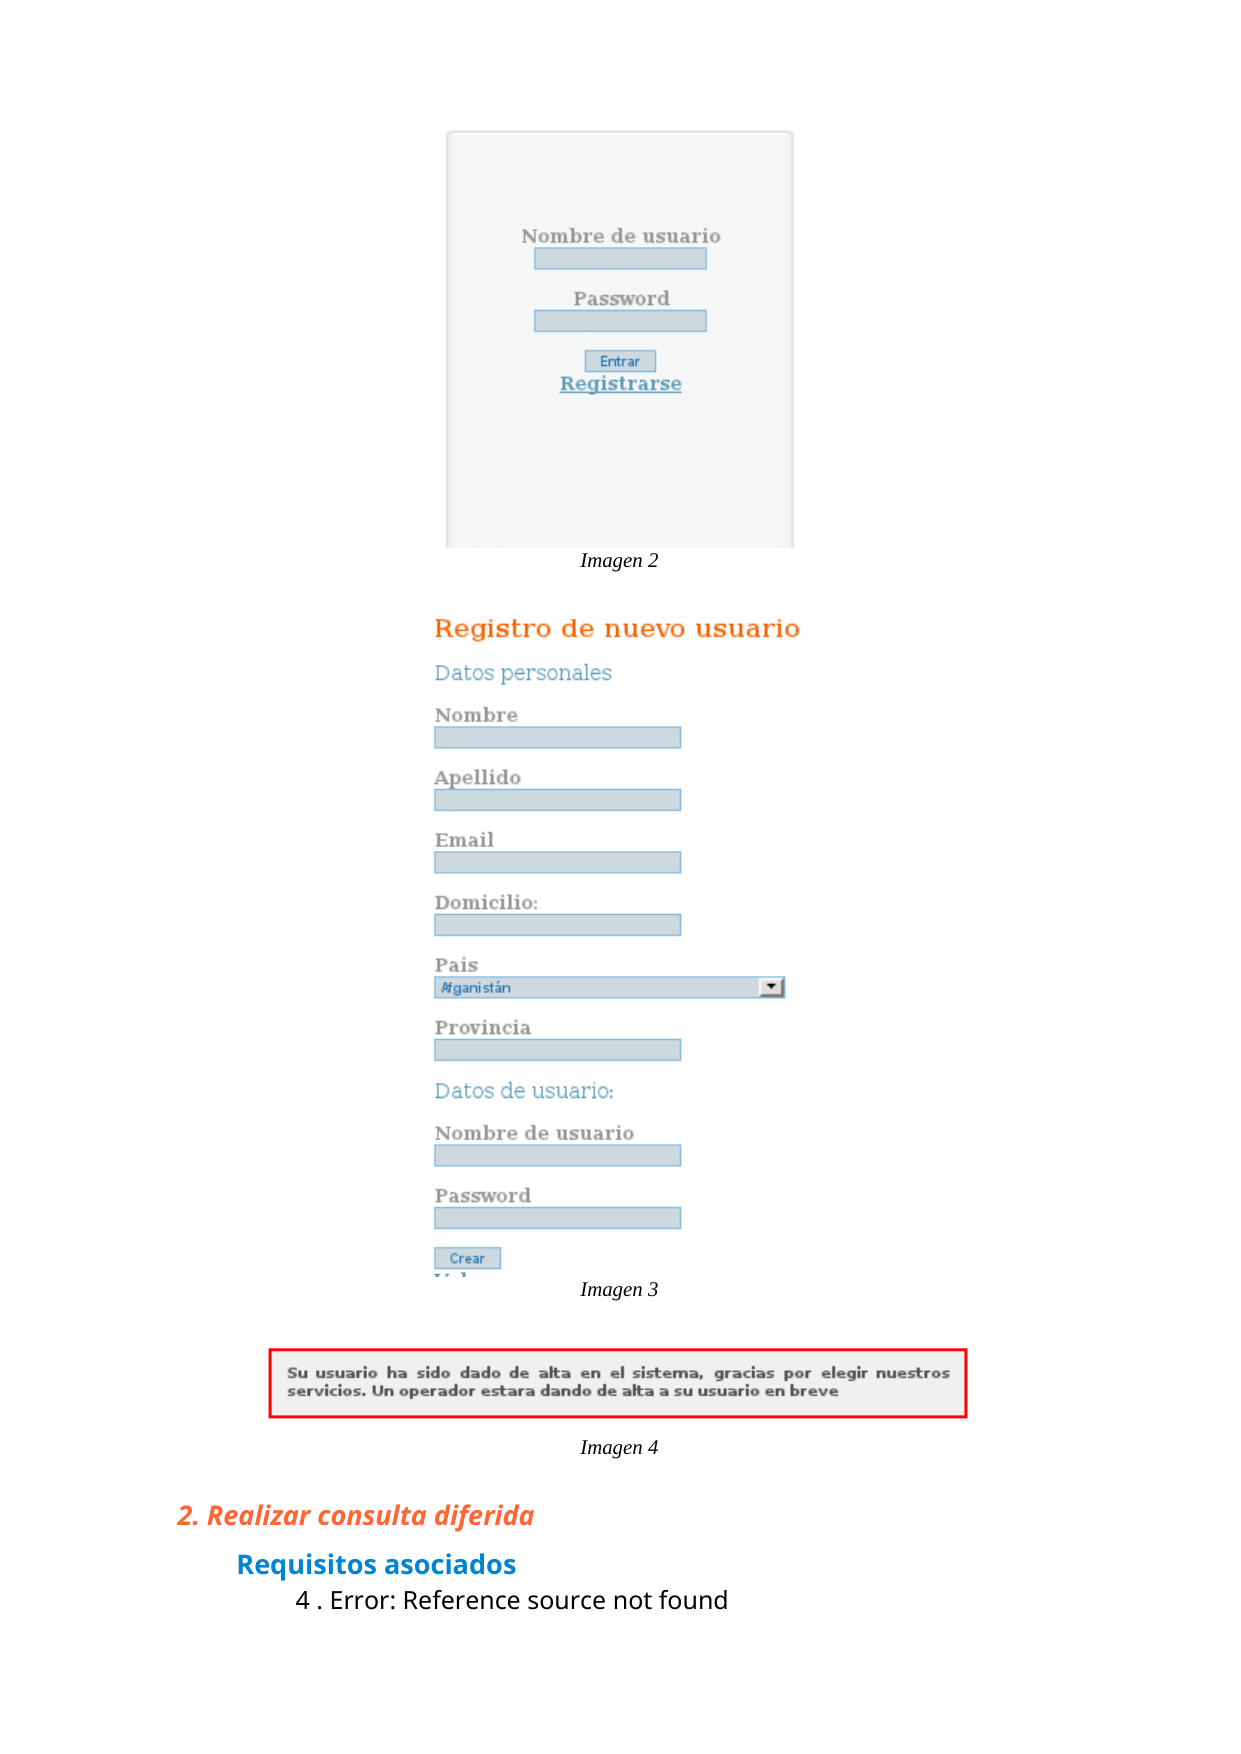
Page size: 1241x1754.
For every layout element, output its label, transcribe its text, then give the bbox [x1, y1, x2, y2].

subtitle Realizar consulta diferida [177, 1496, 1122, 1533]
picture [254, 1338, 987, 1435]
picture [424, 609, 817, 1277]
subtitle Requisitos asociados [236, 1546, 1122, 1582]
text 4 . Error: No se encuentra la fuente de referencia [295, 1582, 1122, 1617]
text Imagen 3 [424, 1277, 816, 1301]
picture [445, 130, 795, 548]
text Imagen 2 [446, 548, 795, 572]
text Imagen 4 [254, 1435, 986, 1459]
